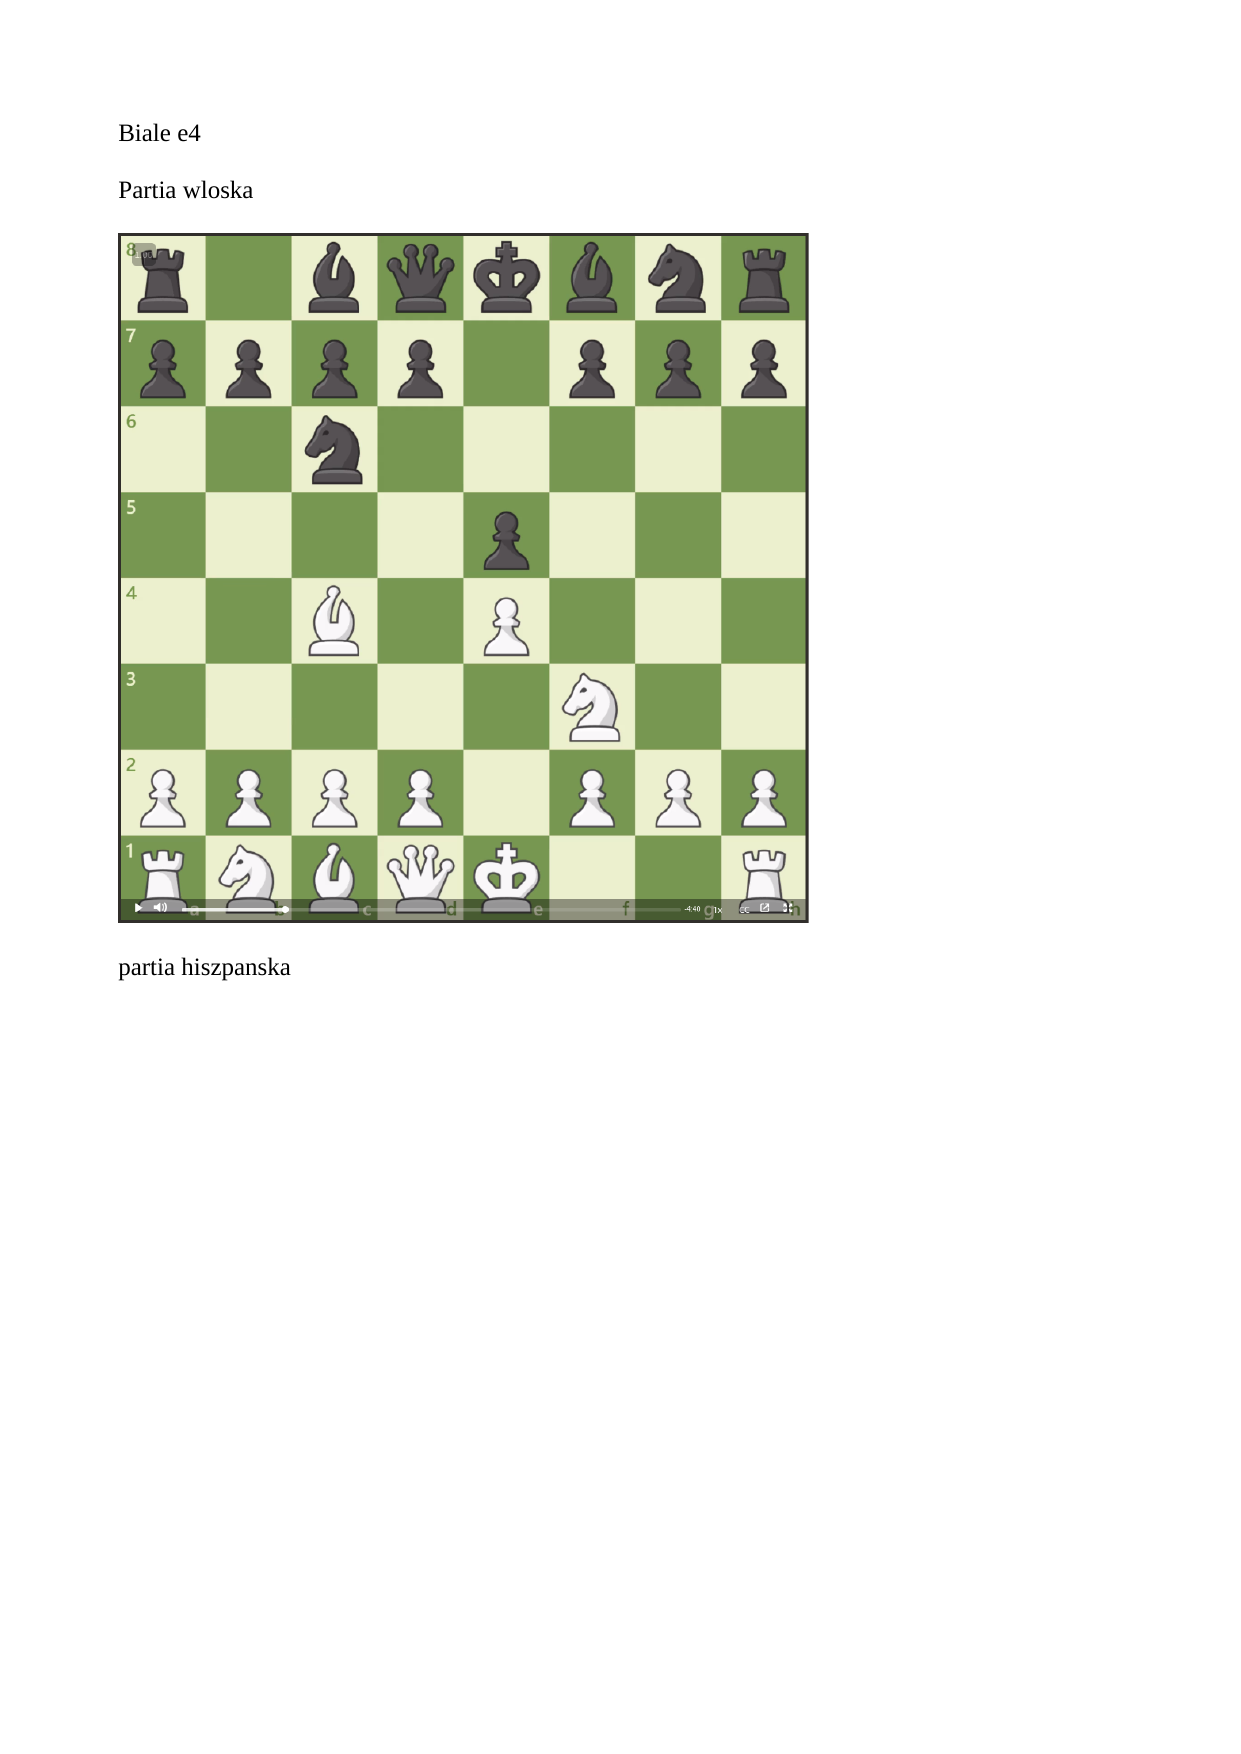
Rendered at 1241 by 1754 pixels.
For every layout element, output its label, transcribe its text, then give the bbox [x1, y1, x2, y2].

text partia hiszpanska [118, 952, 1122, 980]
text Partia wloska [118, 176, 1122, 204]
picture [118, 233, 809, 923]
text Biale e4 [118, 118, 1122, 147]
